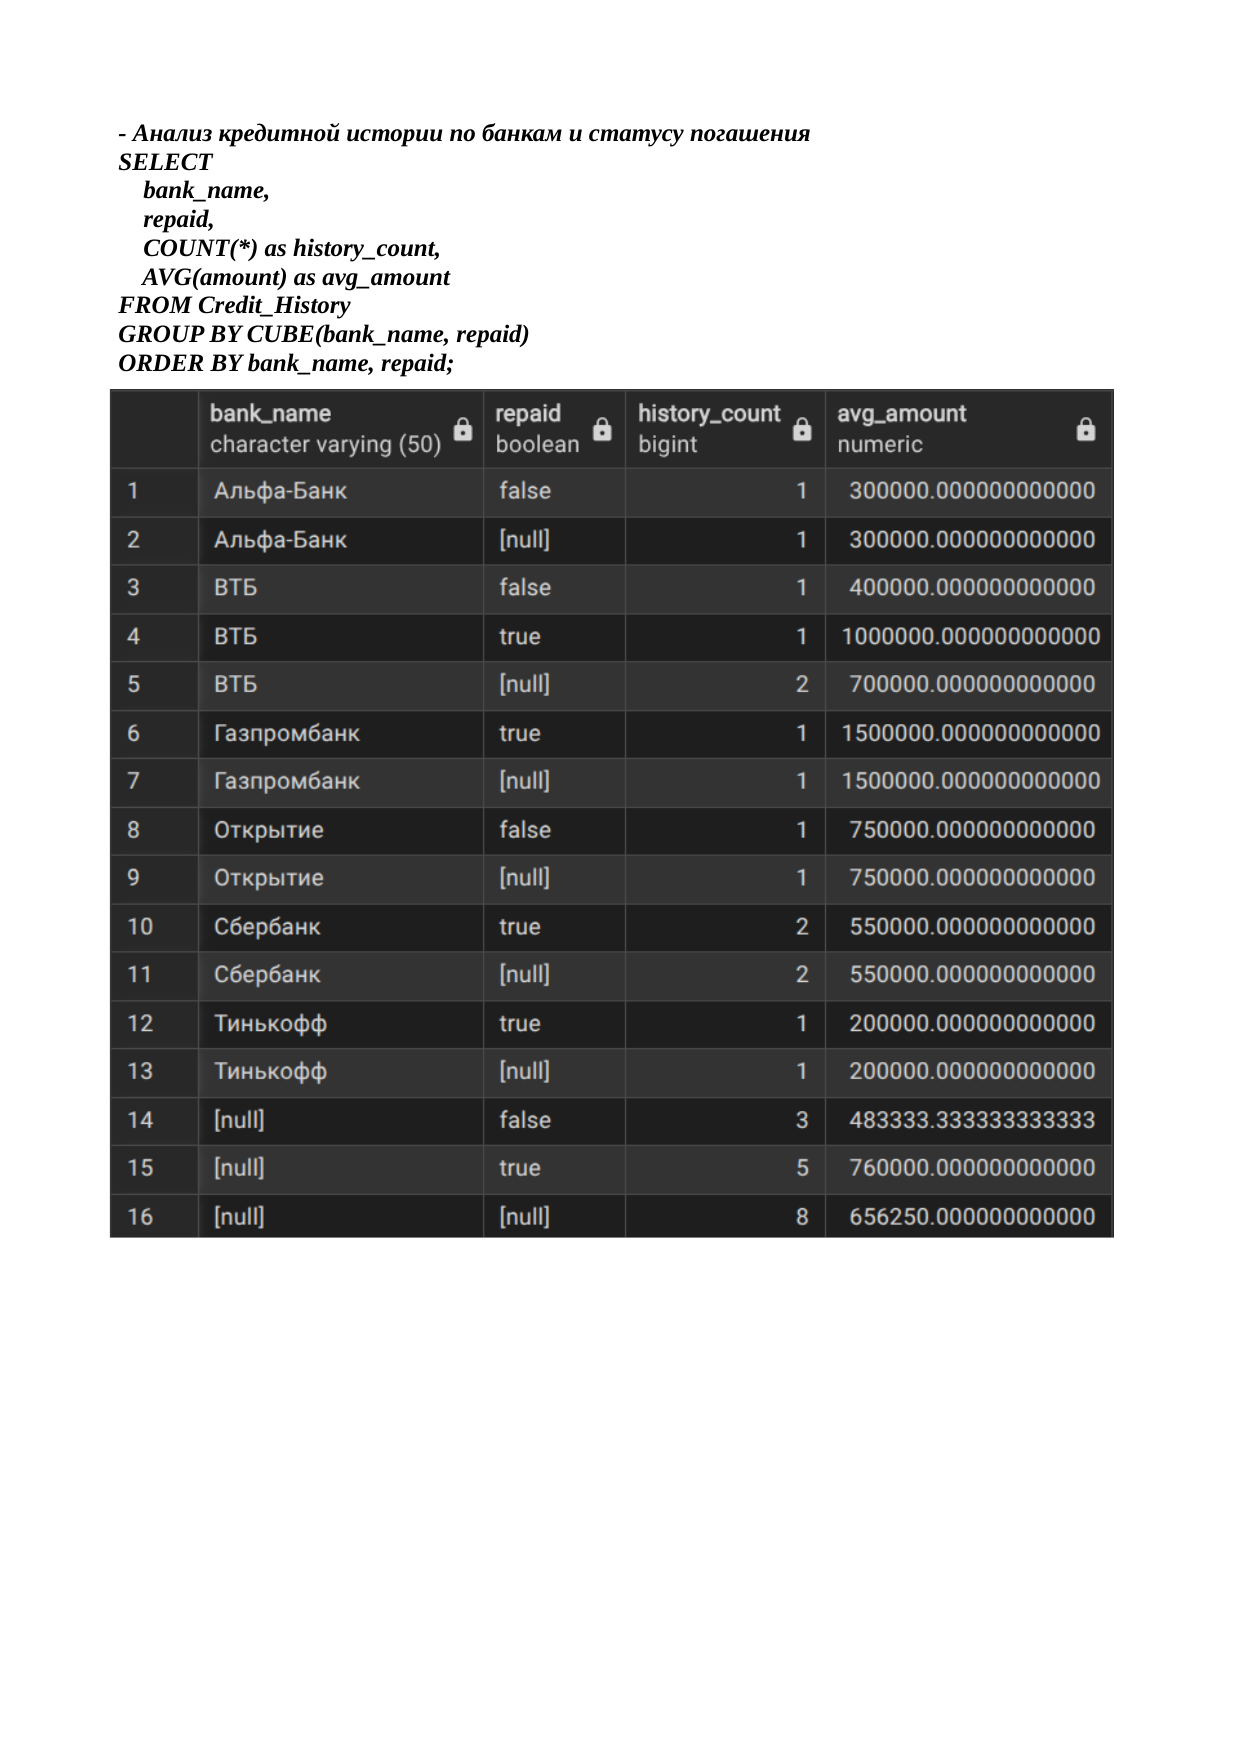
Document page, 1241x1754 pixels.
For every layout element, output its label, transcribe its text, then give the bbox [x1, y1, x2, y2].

text FROM Credit_History [118, 291, 1122, 319]
text bank_name, [118, 176, 1122, 204]
text AVG(amount) as avg_amount [118, 262, 1122, 291]
text repaid, [118, 204, 1122, 233]
text COUNT(*) as history_count, [118, 233, 1122, 262]
text GROUP BY CUBE(bank_name, repaid) [118, 319, 1122, 348]
text ORDER BY bank_name, repaid; [118, 348, 1122, 377]
text SELECT [118, 147, 1122, 176]
picture [109, 389, 1114, 1239]
text - Анализ кредитной истории по банкам и статусу погашения [118, 118, 1122, 147]
